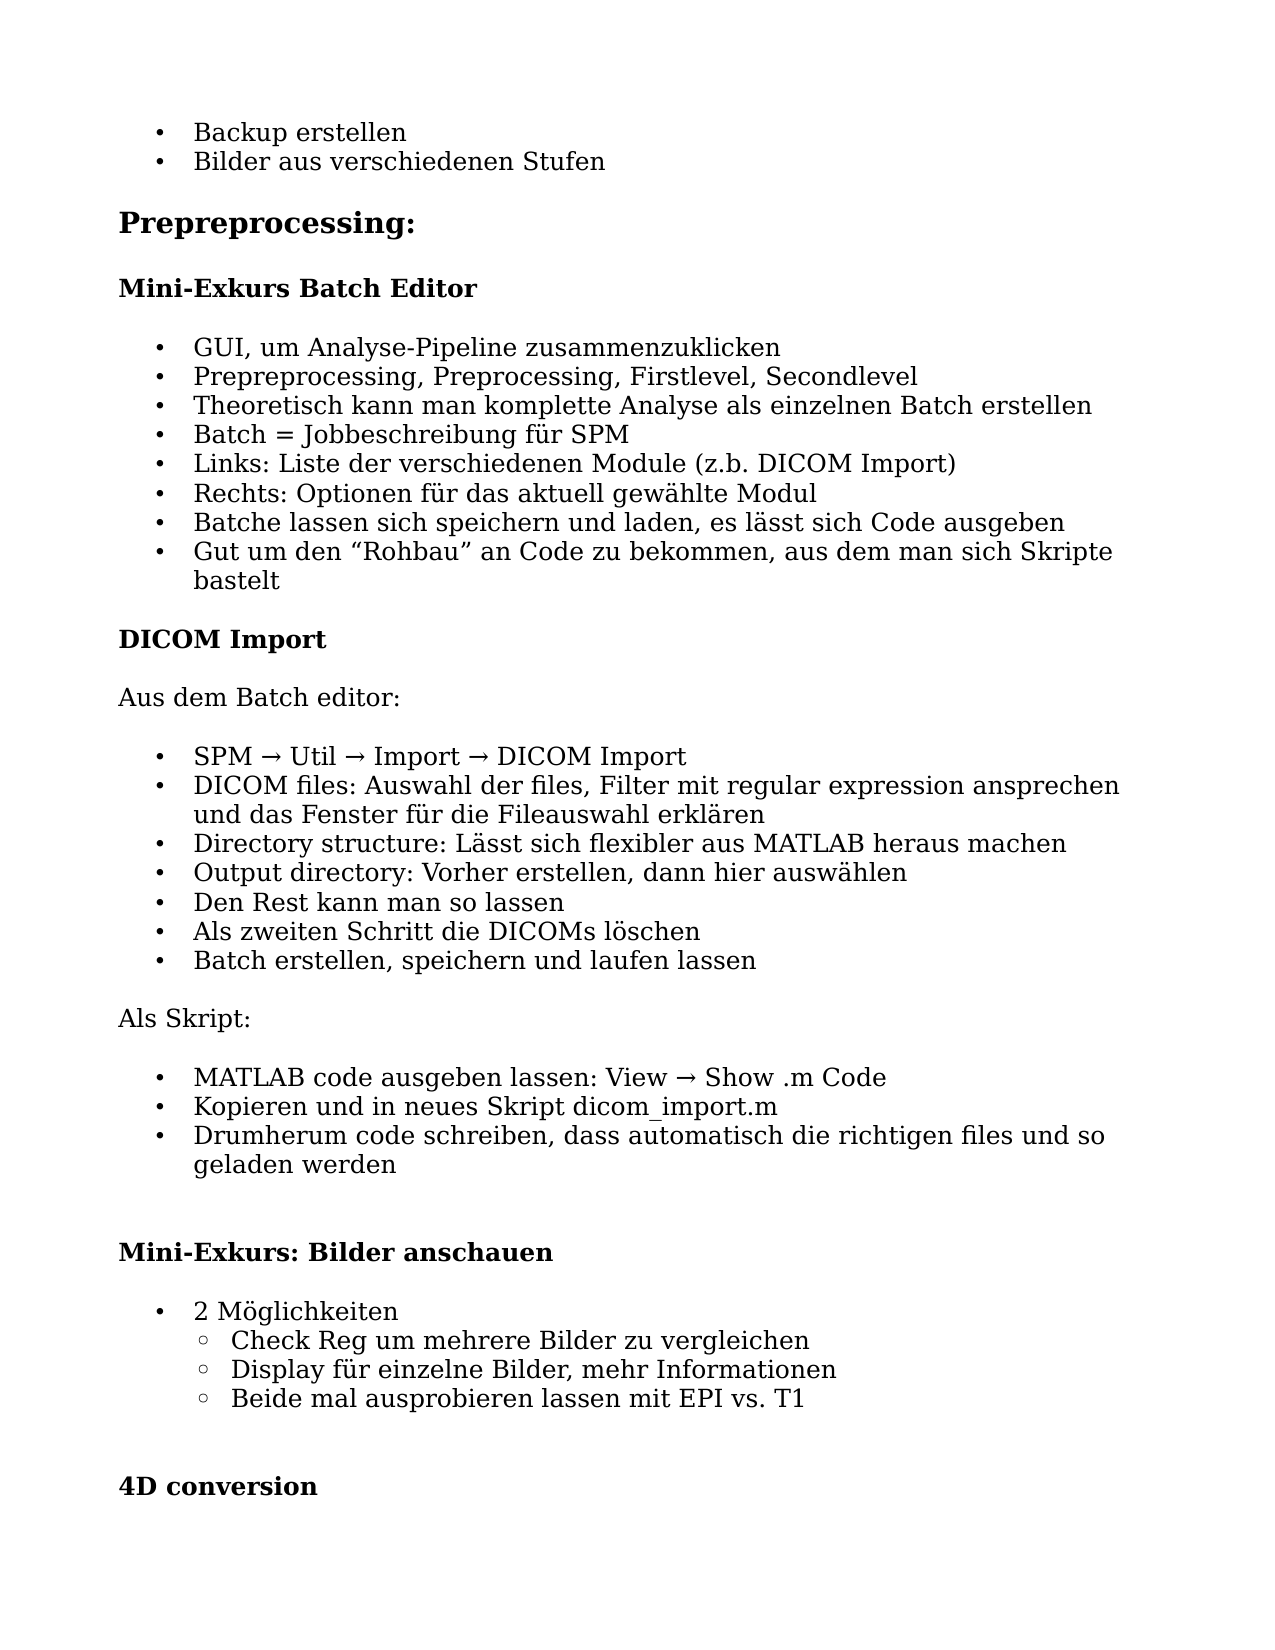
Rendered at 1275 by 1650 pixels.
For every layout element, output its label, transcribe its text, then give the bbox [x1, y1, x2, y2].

list Den Rest kann man so lassen [156, 888, 1157, 917]
text Prepreprocessing: [118, 206, 1157, 240]
list SPM → Util → Import → DICOM Import [156, 742, 1157, 771]
list GUI, um Analyse-Pipeline zusammenzuklicken [156, 333, 1157, 362]
list Batch = Jobbeschreibung für SPM [156, 420, 1157, 449]
list MATLAB code ausgeben lassen: View → Show .m Code [156, 1063, 1157, 1092]
text Mini-Exkurs: Bilder anschauen [118, 1238, 1157, 1267]
text Mini-Exkurs Batch Editor [118, 274, 1157, 303]
list Als zweiten Schritt die DICOMs löschen [156, 917, 1157, 946]
text Aus dem Batch editor: [118, 683, 1157, 712]
text DICOM Import [118, 624, 1157, 654]
list Prepreprocessing, Preprocessing, Firstlevel, Secondlevel [156, 362, 1157, 391]
list Output directory: Vorher erstellen, dann hier auswählen [156, 858, 1157, 888]
list Batch erstellen, speichern und laufen lassen [156, 946, 1157, 975]
list Gut um den “Rohbau” an Code zu bekommen, aus dem man sich Skripte bastelt [156, 537, 1157, 595]
text Als Skript: [118, 1004, 1157, 1034]
list Bilder aus verschiedenen Stufen [156, 147, 1157, 176]
list Backup erstellen [156, 118, 1157, 147]
list Links: Liste der verschiedenen Module (z.b. DICOM Import) [156, 449, 1157, 479]
list Batche lassen sich speichern und laden, es lässt sich Code ausgeben [156, 508, 1157, 537]
list 2 Möglichkeiten [156, 1297, 1157, 1326]
list Directory structure: Lässt sich flexibler aus MATLAB heraus machen [156, 829, 1157, 858]
list Theoretisch kann man komplette Analyse als einzelnen Batch erstellen [156, 391, 1157, 420]
list Drumherum code schreiben, dass automatisch die richtigen files und so geladen werden [156, 1121, 1157, 1179]
list Beide mal ausprobieren lassen mit EPI vs. T1 [193, 1384, 1157, 1413]
list Display für einzelne Bilder, mehr Informationen [193, 1355, 1157, 1384]
text 4D conversion [118, 1472, 1157, 1502]
list Rechts: Optionen für das aktuell gewählte Modul [156, 479, 1157, 508]
list Check Reg um mehrere Bilder zu vergleichen [193, 1326, 1157, 1355]
list Kopieren und in neues Skript dicom_import.m [156, 1092, 1157, 1121]
list DICOM files: Auswahl der files, Filter mit regular expression ansprechen und das Fenster für die Fileauswahl erklären [156, 771, 1157, 829]
